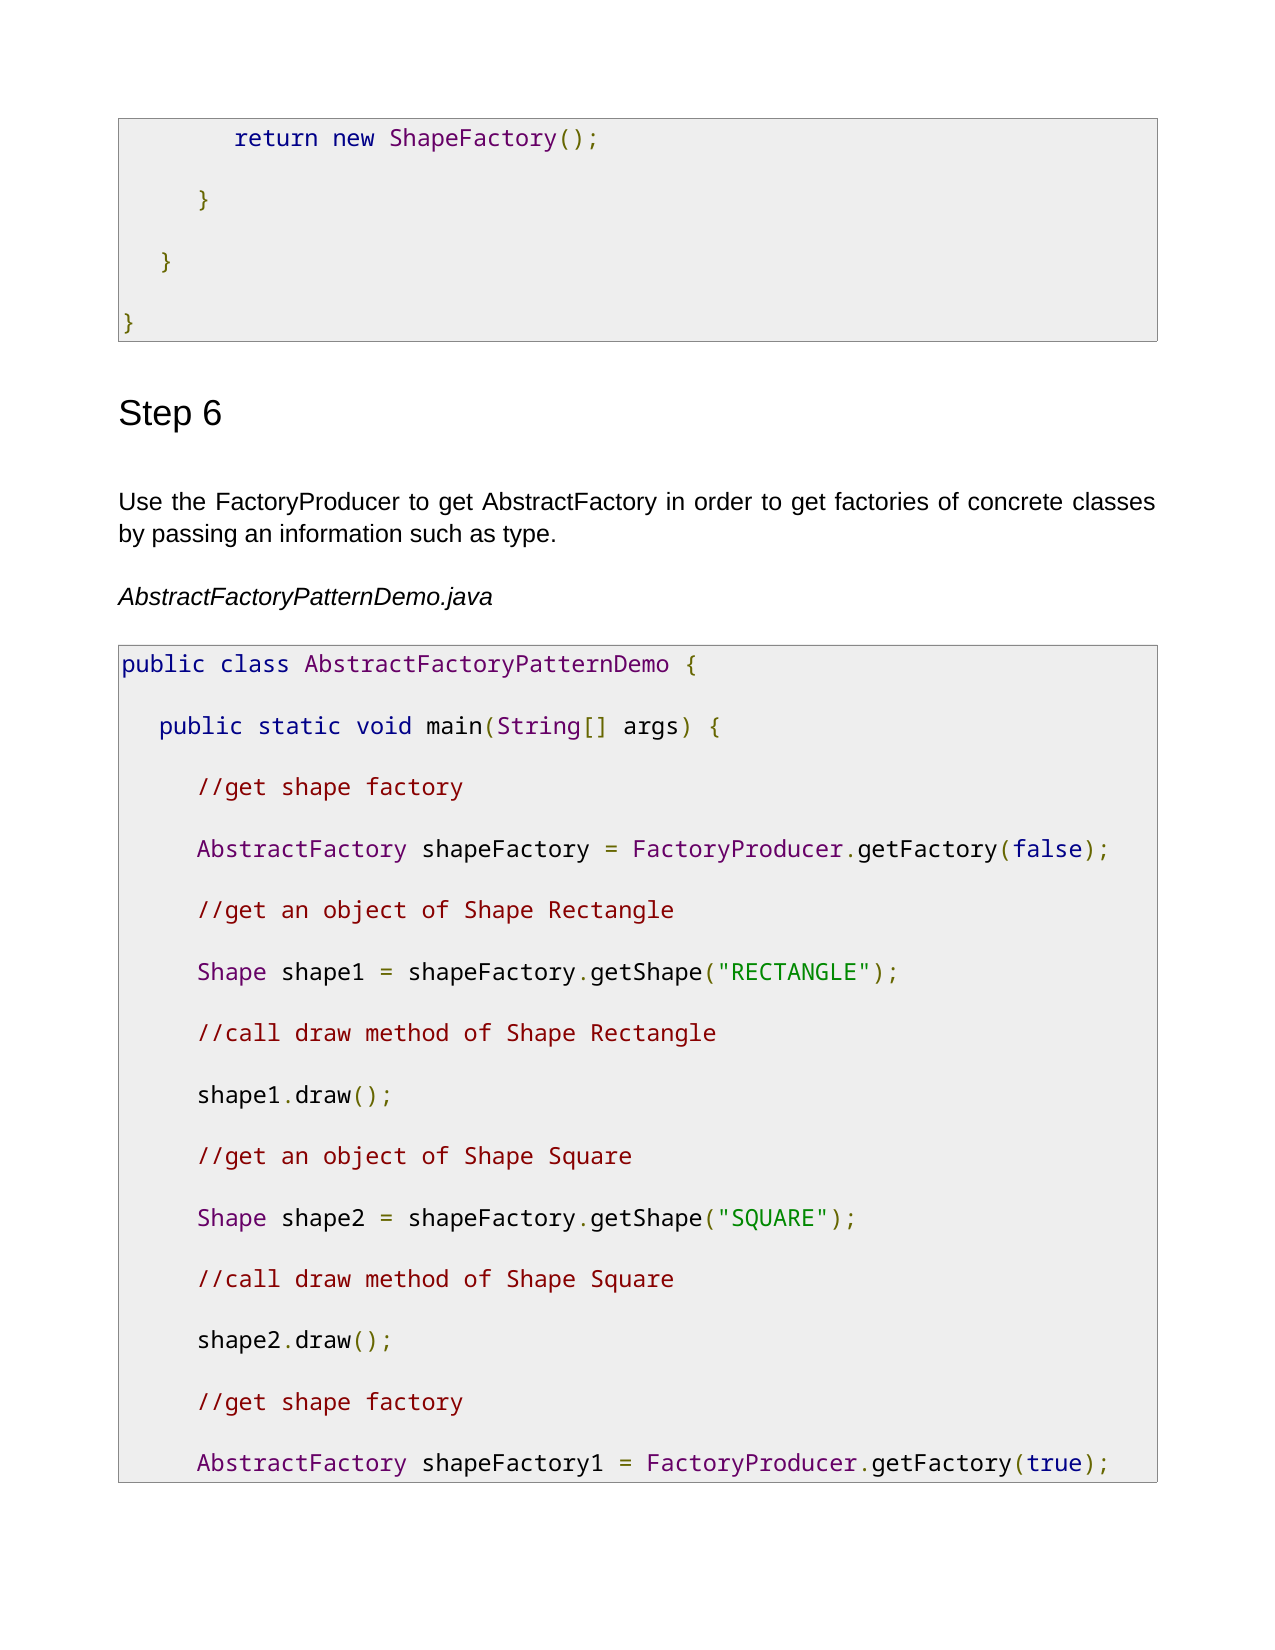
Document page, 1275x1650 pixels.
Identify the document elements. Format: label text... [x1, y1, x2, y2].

text AbstractFactoryPatternDemo.java [118, 582, 1157, 611]
text Shape shape1 = shapeFactory.getShape("RECTANGLE"); [119, 952, 1157, 987]
text //get shape factory [119, 1382, 1157, 1417]
subtitle Step 6 [118, 391, 1157, 433]
text Use the FactoryProducer to get AbstractFactory in order to get factories of concrete classes by passing an information such as type. [118, 486, 1157, 548]
text //get an object of Shape Square [119, 1136, 1157, 1171]
text Shape shape2 = shapeFactory.getShape("SQUARE"); [119, 1198, 1157, 1233]
text shape1.draw(); [119, 1075, 1157, 1110]
text //get an object of Shape Rectangle [119, 890, 1157, 926]
text } [119, 179, 1157, 215]
text } [119, 241, 1157, 276]
text return new ShapeFactory(); [119, 119, 1157, 153]
text public static void main(String[] args) { [119, 706, 1157, 741]
text AbstractFactory shapeFactory1 = FactoryProducer.getFactory(true); [119, 1443, 1157, 1482]
text AbstractFactory shapeFactory = FactoryProducer.getFactory(false); [119, 829, 1157, 864]
text //call draw method of Shape Rectangle [119, 1013, 1157, 1048]
text //get shape factory [119, 767, 1157, 803]
text shape2.draw(); [119, 1321, 1157, 1356]
text } [119, 302, 1157, 341]
text //call draw method of Shape Square [119, 1259, 1157, 1294]
text public class AbstractFactoryPatternDemo { [119, 646, 1157, 680]
